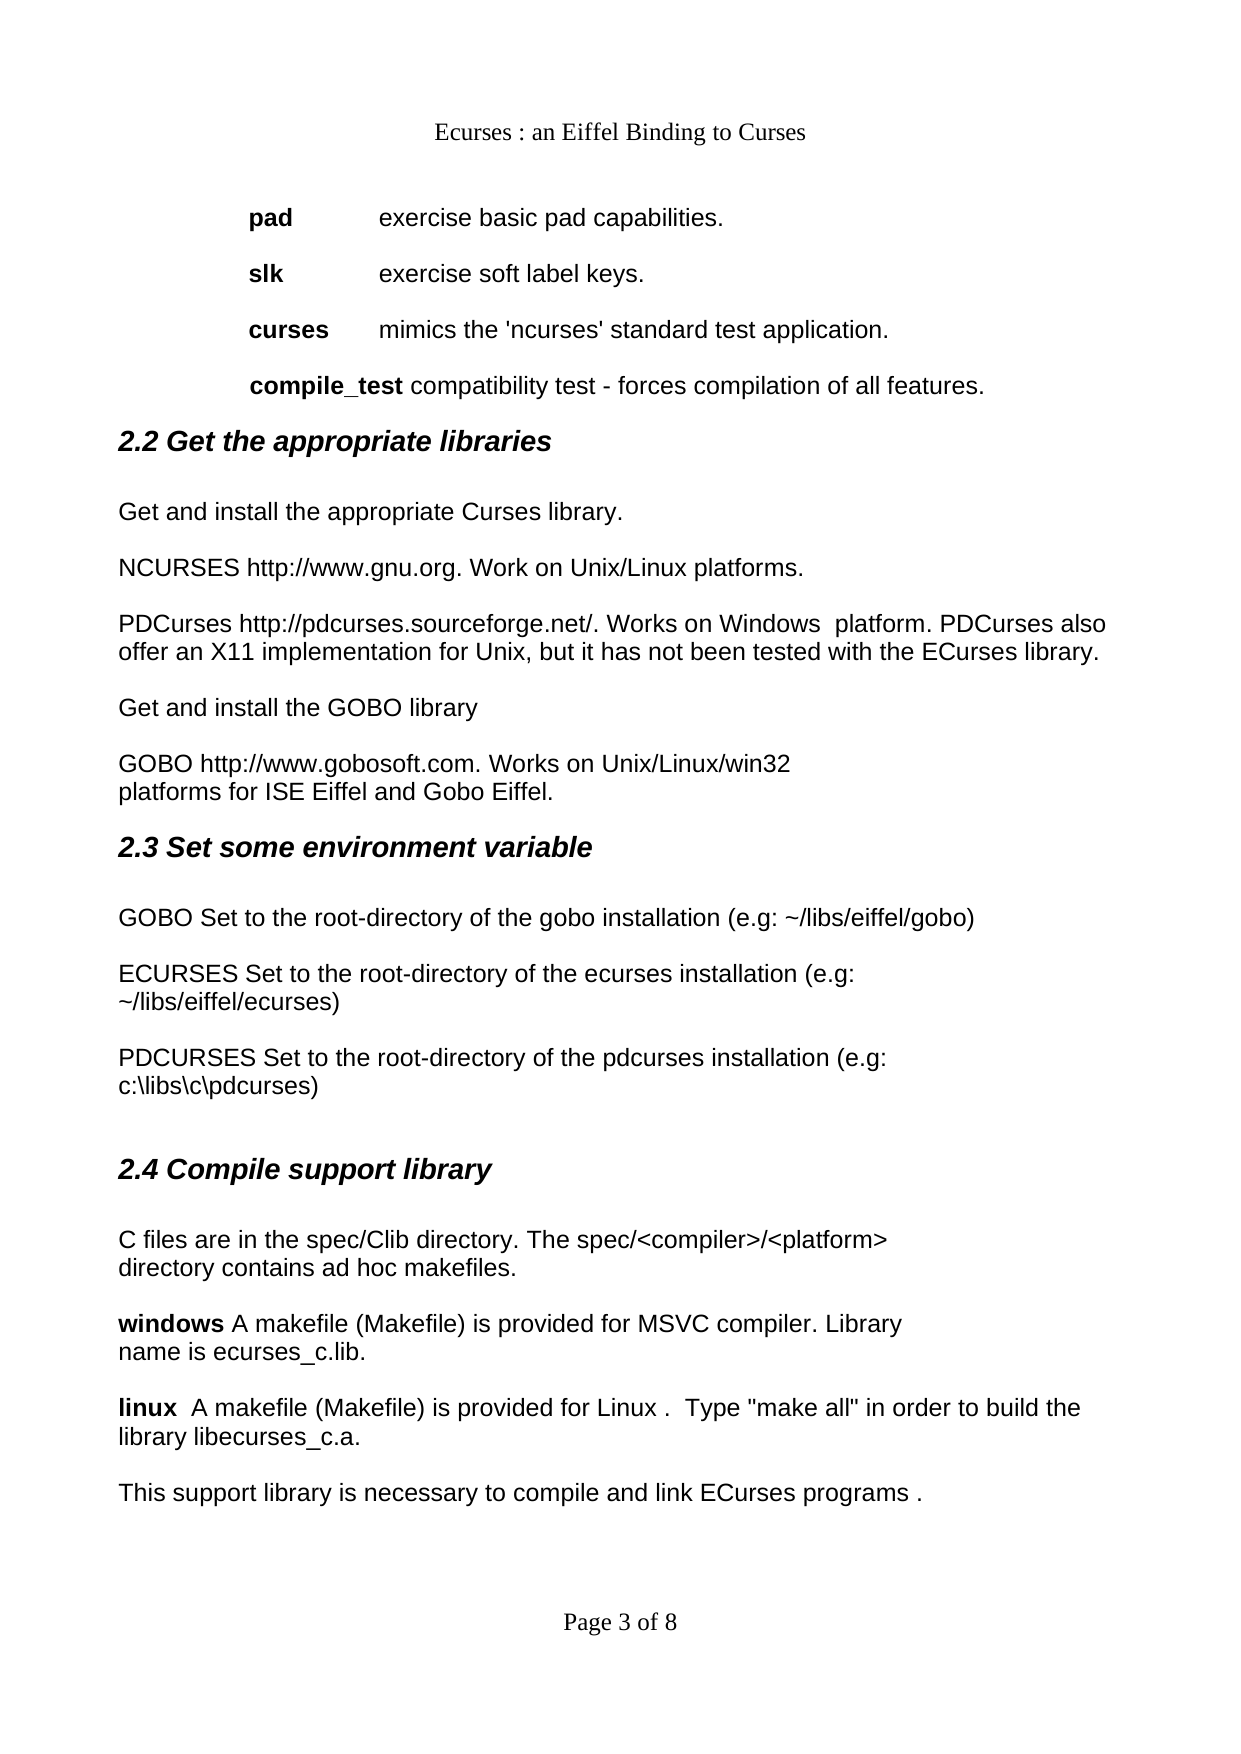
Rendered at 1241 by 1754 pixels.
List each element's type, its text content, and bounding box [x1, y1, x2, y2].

text Get and install the appropriate Curses library. [118, 498, 1122, 526]
text directory contains ad hoc makefiles. [118, 1254, 1122, 1282]
text slk exercise soft label keys. [248, 260, 1122, 288]
text ECURSES Set to the root-directory of the ecurses installation (e.g: [118, 960, 1122, 988]
text Get and install the GOBO library [118, 694, 1122, 722]
text C files are in the spec/Clib directory. The spec/<compiler>/<platform> [118, 1226, 1122, 1254]
text pad exercise basic pad capabilities. [248, 204, 1122, 232]
text platforms for ISE Eiffel and Gobo Eiffel. [118, 778, 1122, 806]
text GOBO http://www.gobosoft.com. Works on Unix/Linux/win32 [118, 750, 1122, 778]
text PDCurses http://pdcurses.sourceforge.net/. Works on Windows platform. PDCurses also offer an X11 implementation for Unix, but it has not been tested with the ECurses library. [118, 610, 1122, 666]
subtitle 2.3 Set some environment variable [118, 831, 1122, 863]
subtitle 2.2 Get the appropriate libraries [118, 425, 1122, 457]
text linux A makefile (Makefile) is provided for Linux . Type "make all" in order to build the library libecurses_c.a. [118, 1394, 1122, 1450]
text GOBO Set to the root-directory of the gobo installation (e.g: ~/libs/eiffel/gobo) [118, 904, 1122, 932]
text windows A makefile (Makefile) is provided for MSVC compiler. Library [118, 1310, 1122, 1338]
text NCURSES http://www.gnu.org. Work on Unix/Linux platforms. [118, 554, 1122, 582]
text This support library is necessary to compile and link ECurses programs . [118, 1478, 1122, 1506]
text c:\libs\c\pdcurses) [118, 1072, 1122, 1100]
text curses mimics the 'ncurses' standard test application. [248, 316, 1122, 344]
text compile_test compatibility test - forces compilation of all features. [249, 372, 1122, 400]
subtitle 2.4 Compile support library [118, 1153, 1122, 1186]
text ~/libs/eiffel/ecurses) [118, 988, 1122, 1016]
text PDCURSES Set to the root-directory of the pdcurses installation (e.g: [118, 1044, 1122, 1072]
text name is ecurses_c.lib. [118, 1338, 1122, 1366]
